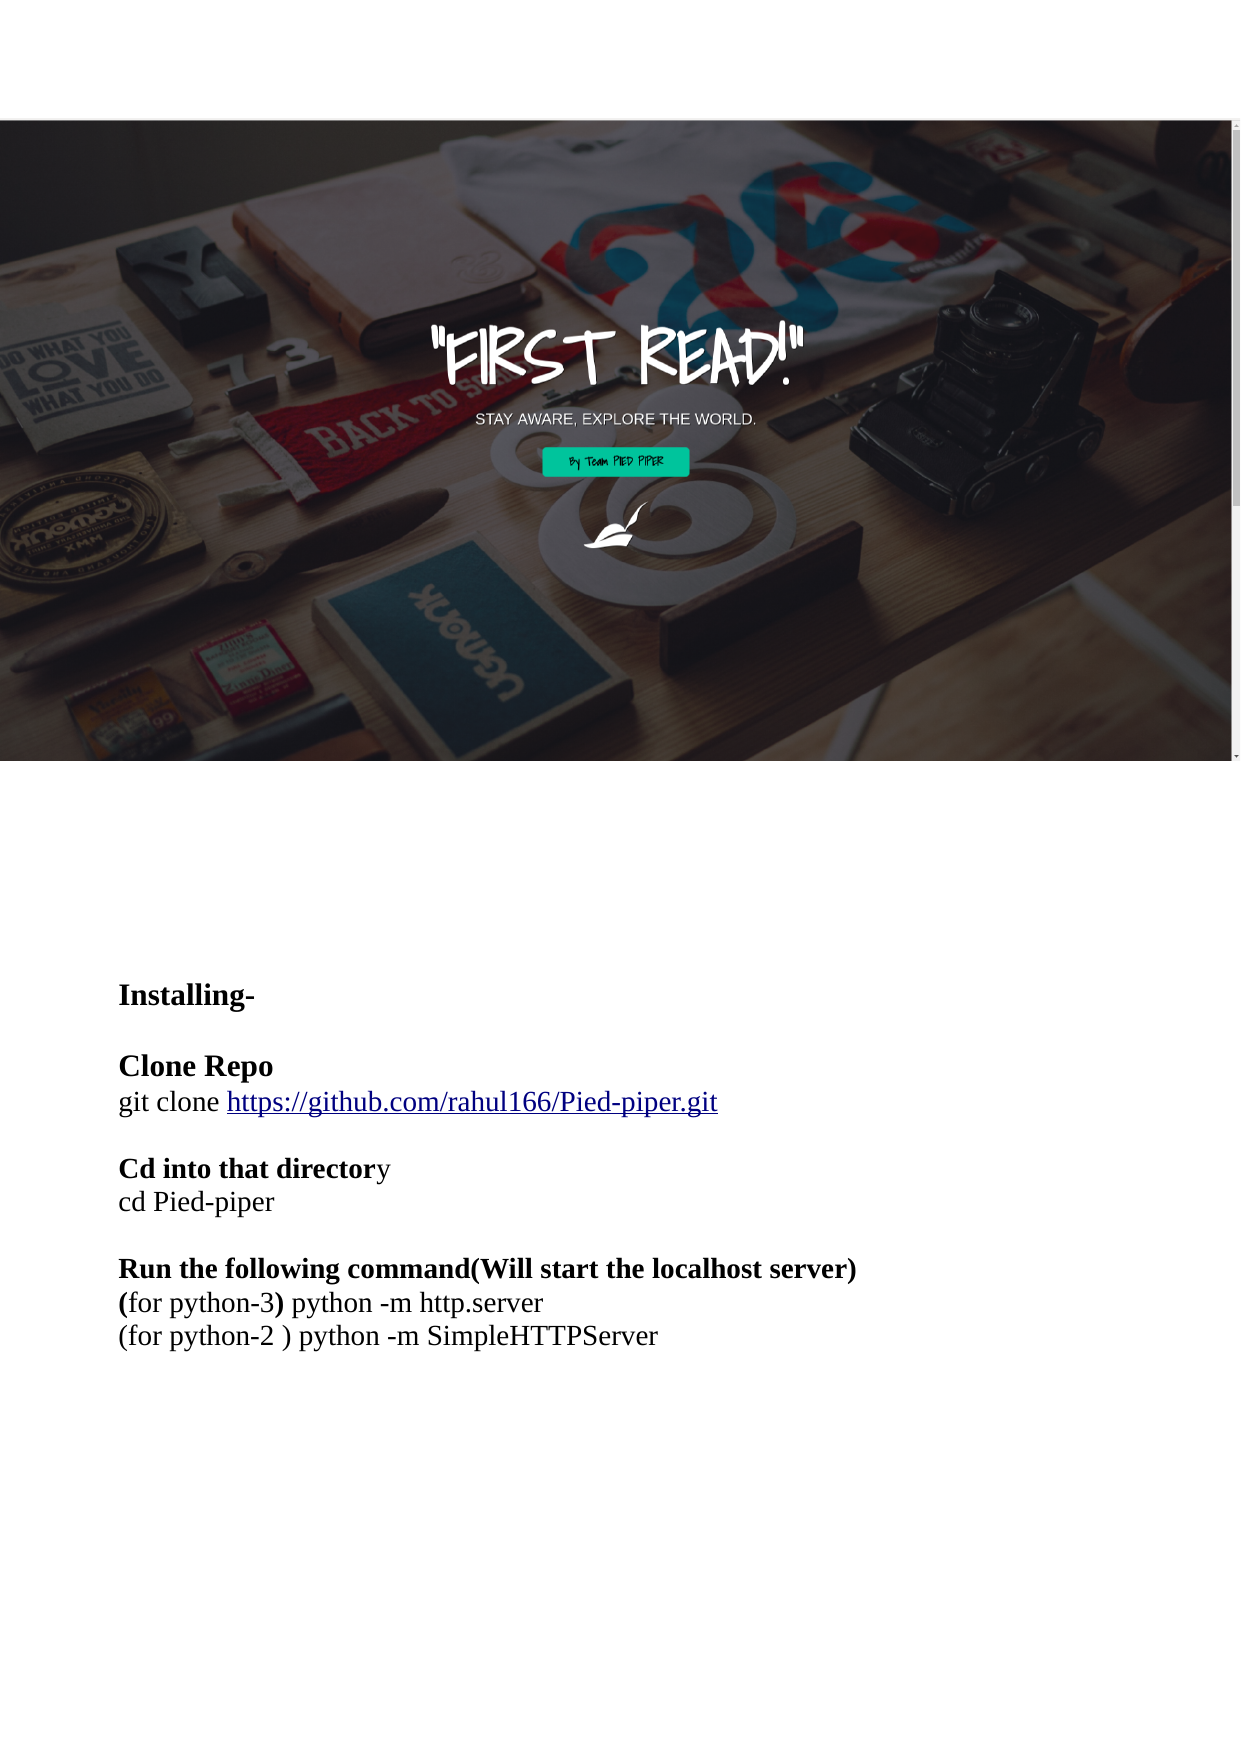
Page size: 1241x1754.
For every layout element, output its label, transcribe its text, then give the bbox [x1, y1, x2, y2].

text Run the following command(Will start the localhost server) [118, 1251, 1122, 1285]
picture [0, 118, 1241, 761]
text Installing- [118, 976, 1122, 1012]
text (for python-3) python -m http.server [118, 1285, 1122, 1318]
text Clone Repo [118, 1048, 1122, 1084]
text git clone https://github.com/rahul166/Pied-piper.git [118, 1084, 1122, 1117]
text Cd into that directory [118, 1151, 1122, 1184]
text cd Pied-piper [118, 1184, 1122, 1218]
text (for python-2 ) python -m SimpleHTTPServer [118, 1318, 1122, 1352]
